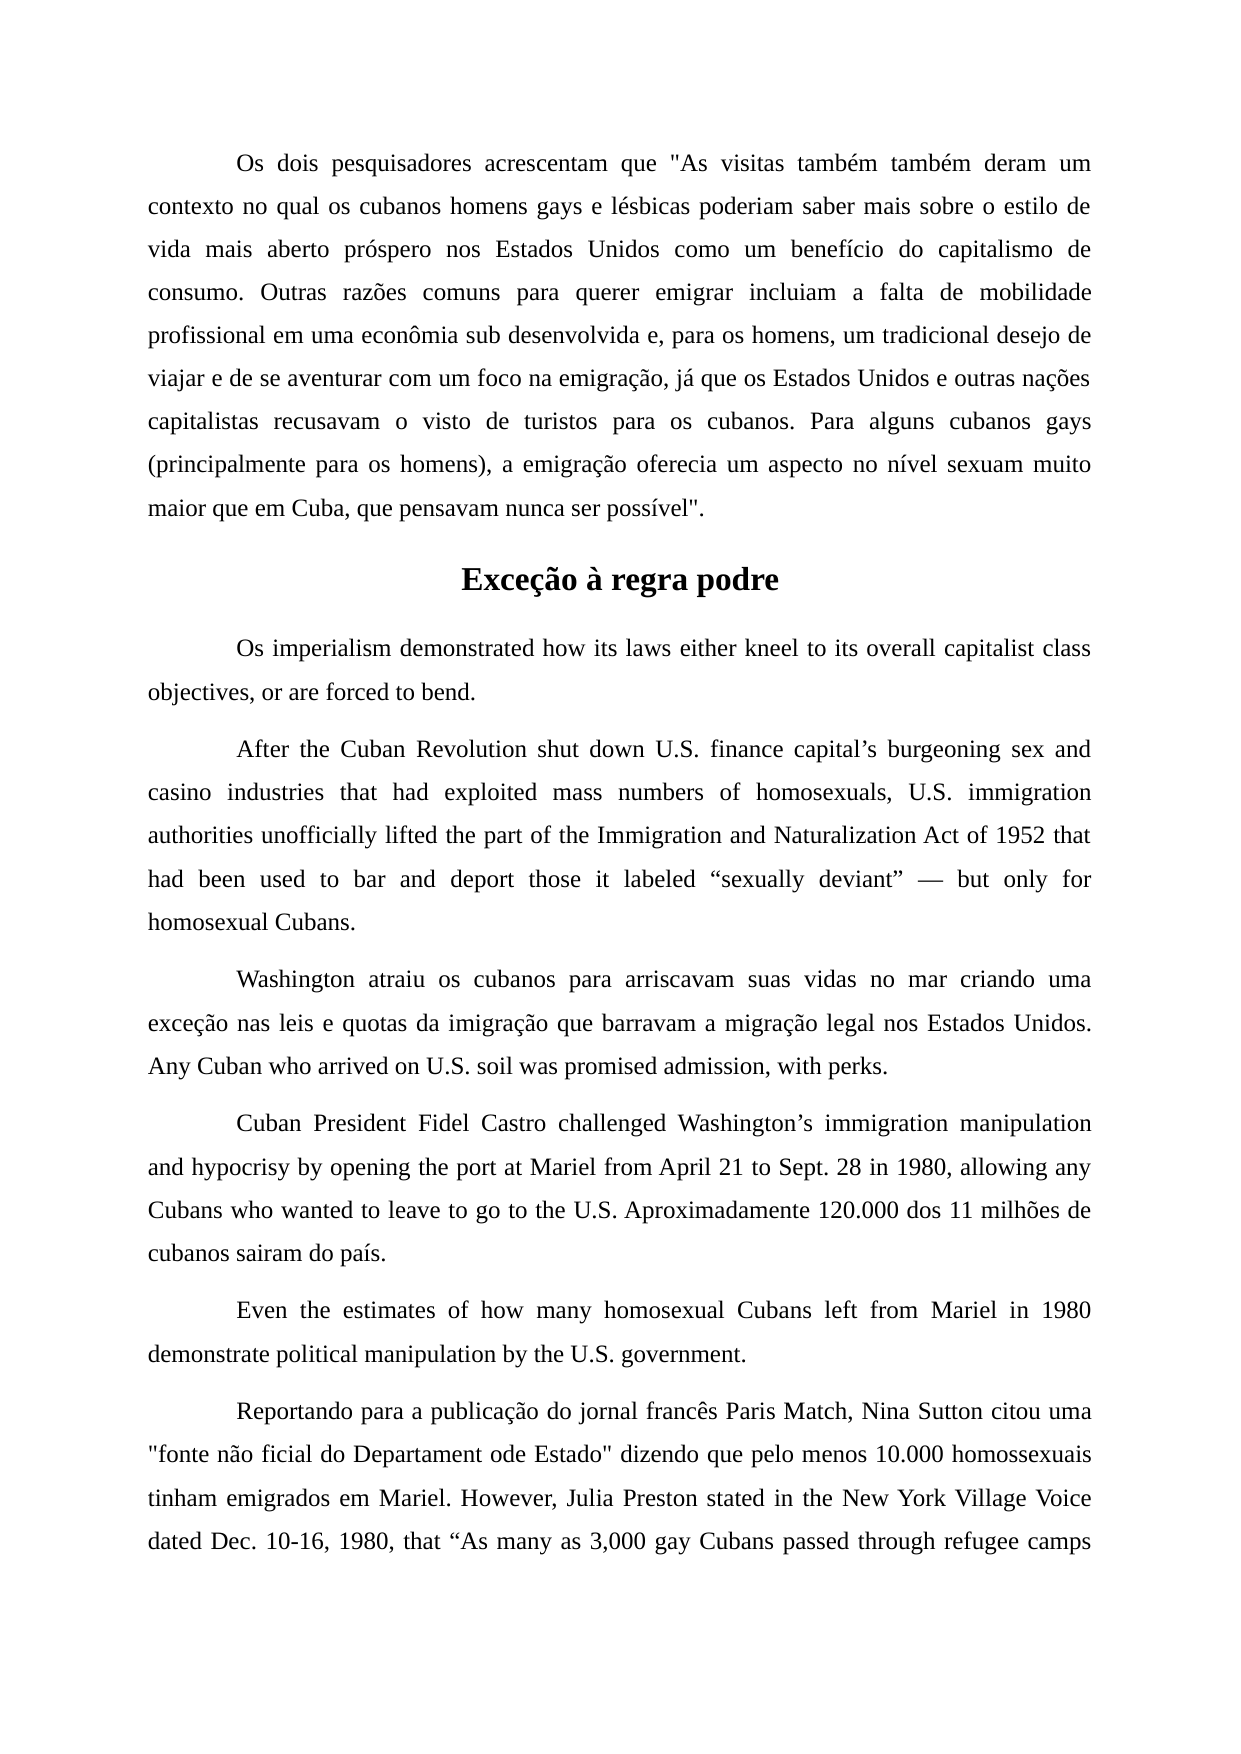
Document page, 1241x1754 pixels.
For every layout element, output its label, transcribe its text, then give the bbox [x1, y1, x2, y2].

text After the Cuban Revolution shut down U.S. finance capital’s burgeoning sex and casino industries that had exploited mass numbers of homosexuals, U.S. immigration authorities unofficially lifted the part of the Immigration and Naturalization Act of 1952 that had been used to bar and deport those it labeled “sexually deviant” — but only for homosexual Cubans. [148, 734, 1093, 936]
subtitle Exceção à regra podre [148, 559, 1093, 597]
text Os imperialism demonstrated how its laws either kneel to its overall capitalist class objectives, or are forced to bend. [148, 633, 1093, 705]
text Os dois pesquisadores acrescentam que "As visitas também também deram um contexto no qual os cubanos homens gays e lésbicas poderiam saber mais sobre o estilo de vida mais aberto próspero nos Estados Unidos como um benefício do capitalismo de consumo. Outras razões comuns para querer emigrar incluiam a falta de mobilidade profissional em uma econômia sub desenvolvida e, para os homens, um tradicional desejo de viajar e de se aventurar com um foco na emigração, já que os Estados Unidos e outras nações capitalistas recusavam o visto de turistos para os cubanos. Para alguns cubanos gays (principalmente para os homens), a emigração oferecia um aspecto no nível sexuam muito maior que em Cuba, que pensavam nunca ser possível". [148, 148, 1093, 521]
text Even the estimates of how many homosexual Cubans left from Mariel in 1980 demonstrate political manipulation by the U.S. government. [148, 1296, 1093, 1367]
text Washington atraiu os cubanos para arriscavam suas vidas no mar criando uma exceção nas leis e quotas da imigração que barravam a migração legal nos Estados Unidos. Any Cuban who arrived on U.S. soil was promised admission, with perks. [148, 964, 1093, 1079]
text Cuban President Fidel Castro challenged Washington’s immigration manipulation and hypocrisy by opening the port at Mariel from April 21 to Sept. 28 in 1980, allowing any Cubans who wanted to leave to go to the U.S. Aproximadamente 120.000 dos 11 milhões de cubanos sairam do país. [148, 1108, 1093, 1267]
text Reportando para a publicação do jornal francês Paris Match, Nina Sutton citou uma "fonte não ficial do Departament ode Estado" dizendo que pelo menos 10.000 homossexuais tinham emigrados em Mariel. However, Julia Preston stated in the New York Village Voice dated Dec. 10-16, 1980, that “As many as 3,000 gay Cubans passed through refugee camps [148, 1396, 1093, 1554]
